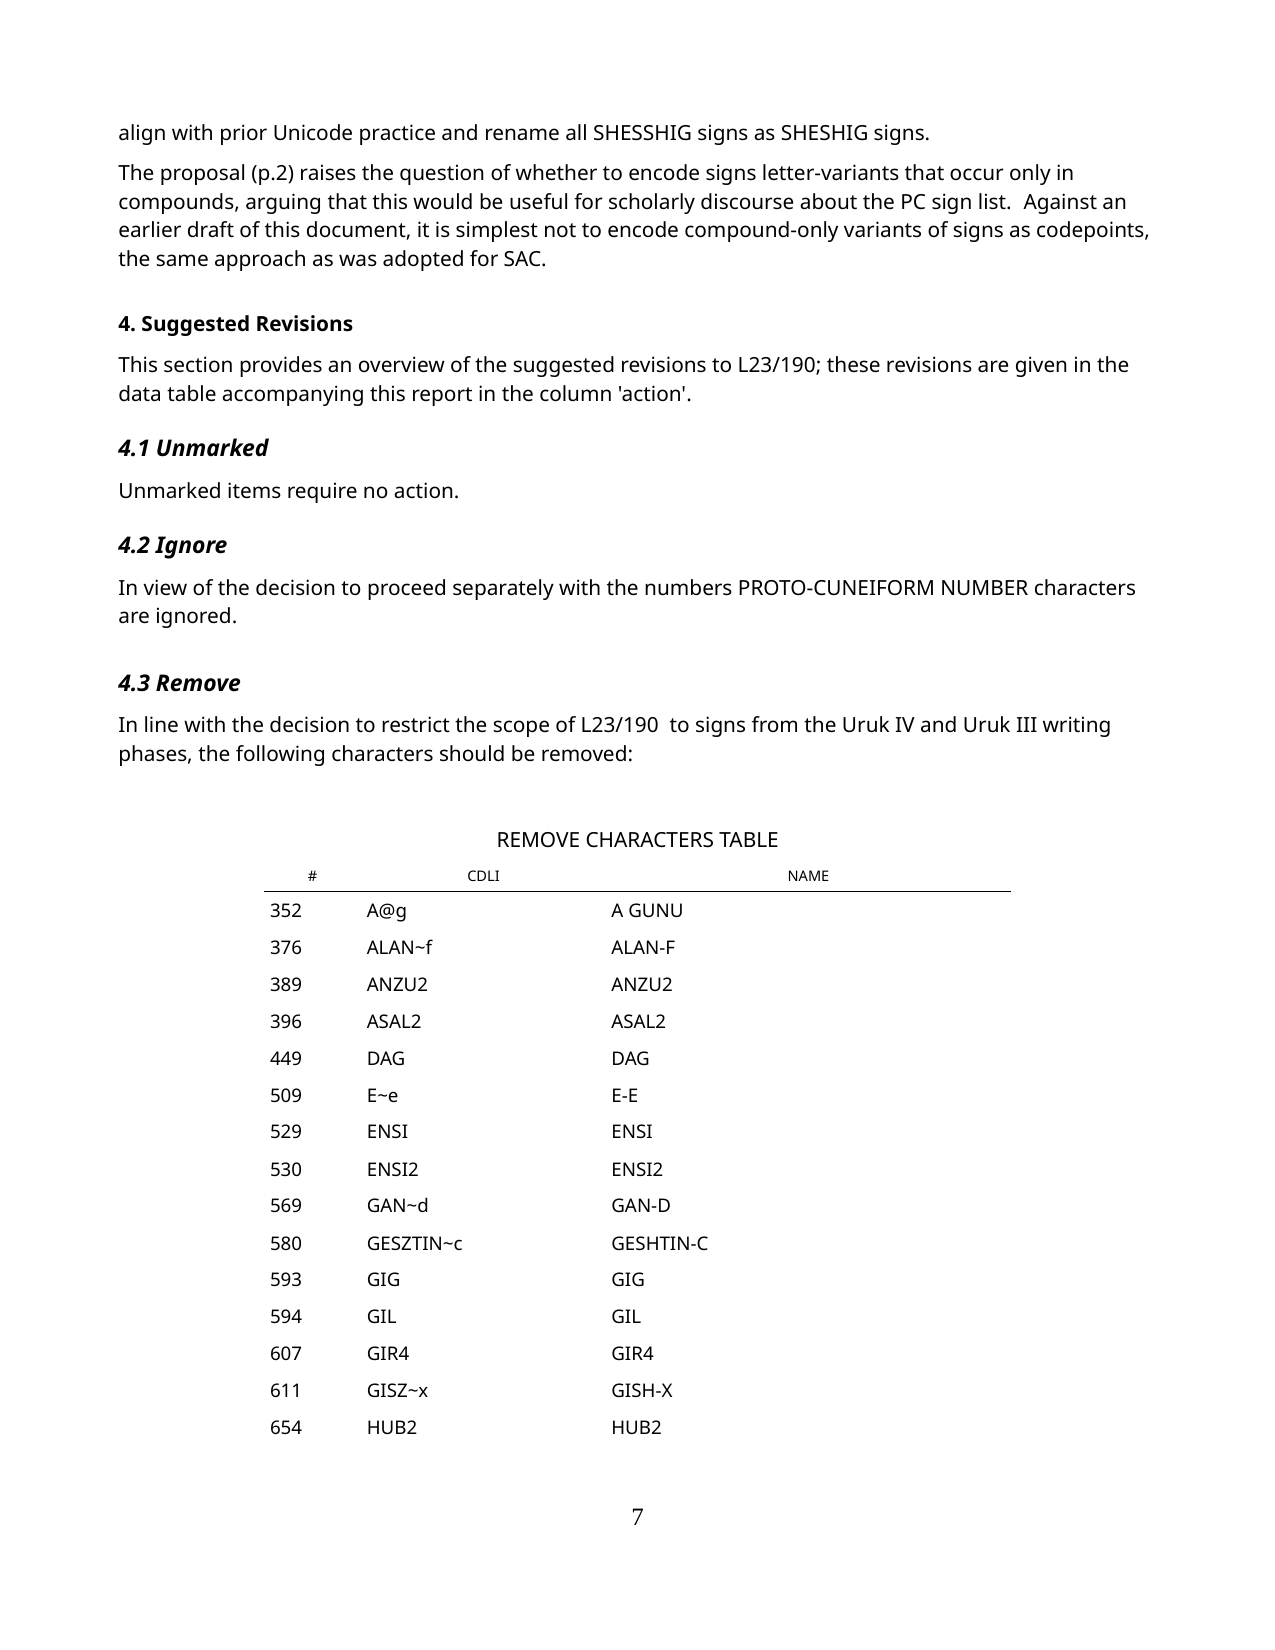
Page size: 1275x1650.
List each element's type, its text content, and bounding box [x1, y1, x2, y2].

table_cell 607 [264, 1335, 361, 1372]
table_cell 389 [264, 965, 361, 1002]
table_cell GAN~d [361, 1187, 606, 1224]
table_cell ALAN-F [606, 928, 1011, 965]
table_cell 529 [264, 1113, 361, 1150]
table_header REMOVE CHARACTERS TABLE [264, 820, 1011, 860]
subtitle 4.1 Unmarked [118, 432, 1157, 463]
table_cell A@g [361, 892, 606, 928]
table_cell ANZU2 [606, 965, 1011, 1002]
table_cell ENSI [361, 1113, 606, 1150]
text align with prior Unicode practice and rename all SHESSHIG signs as SHESHIG signs. [118, 118, 1157, 147]
text In line with the decision to restrict the scope of L23/190 to signs from the Uruk IV and Uruk III writing phases, the following characters should be removed: [118, 711, 1157, 767]
table_cell GESHTIN-C [606, 1224, 1011, 1261]
table_cell # [264, 860, 361, 891]
table_cell ASAL2 [361, 1002, 606, 1039]
table_cell GIR4 [361, 1335, 606, 1372]
table_cell GIG [606, 1261, 1011, 1298]
table_cell 580 [264, 1224, 361, 1261]
text In view of the decision to proceed separately with the numbers PROTO-CUNEIFORM NUMBER characters are ignored. [118, 573, 1157, 630]
table_cell 654 [264, 1409, 361, 1446]
table_cell DAG [361, 1039, 606, 1076]
table_cell GISZ~x [361, 1372, 606, 1409]
table_cell 611 [264, 1372, 361, 1409]
subtitle 4. Suggested Revisions [118, 309, 1157, 338]
table_cell GESZTIN~c [361, 1224, 606, 1261]
table_cell 352 [264, 892, 361, 928]
table_cell GIG [361, 1261, 606, 1298]
table_cell ALAN~f [361, 928, 606, 965]
table_cell 509 [264, 1076, 361, 1113]
table_cell ANZU2 [361, 965, 606, 1002]
subtitle 4.3 Remove [118, 667, 1157, 698]
text This section provides an overview of the suggested revisions to L23/190; these revisions are given in the data table accompanying this report in the column 'action'. [118, 350, 1157, 407]
table_cell A GUNU [606, 892, 1011, 928]
table_cell 449 [264, 1039, 361, 1076]
table_cell NAME [606, 860, 1011, 891]
table_cell GIL [361, 1298, 606, 1335]
table_cell CDLI [361, 860, 606, 891]
table_cell 569 [264, 1187, 361, 1224]
table_cell E~e [361, 1076, 606, 1113]
table_cell 594 [264, 1298, 361, 1335]
table_cell 530 [264, 1150, 361, 1187]
table_cell HUB2 [361, 1409, 606, 1446]
table_cell ENSI2 [361, 1150, 606, 1187]
table_cell GIL [606, 1298, 1011, 1335]
table_cell 593 [264, 1261, 361, 1298]
table_cell DAG [606, 1039, 1011, 1076]
table_cell GAN-D [606, 1187, 1011, 1224]
subtitle 4.2 Ignore [118, 529, 1157, 561]
table_cell ENSI2 [606, 1150, 1011, 1187]
table_cell 396 [264, 1002, 361, 1039]
table_cell ASAL2 [606, 1002, 1011, 1039]
text The proposal (p.2) raises the question of whether to encode signs letter-variants that occur only in compounds, arguing that this would be useful for scholarly discourse about the PC sign list. Against an earlier draft of this document, it is simplest not to encode compound-only variants of signs as codepoints, the same approach as was adopted for SAC. [118, 158, 1157, 272]
table_cell 376 [264, 928, 361, 965]
table_cell GIR4 [606, 1335, 1011, 1372]
text Unmarked items require no action. [118, 476, 1157, 504]
table_cell E-E [606, 1076, 1011, 1113]
table_cell ENSI [606, 1113, 1011, 1150]
table_cell HUB2 [606, 1409, 1011, 1446]
table_cell GISH-X [606, 1372, 1011, 1409]
